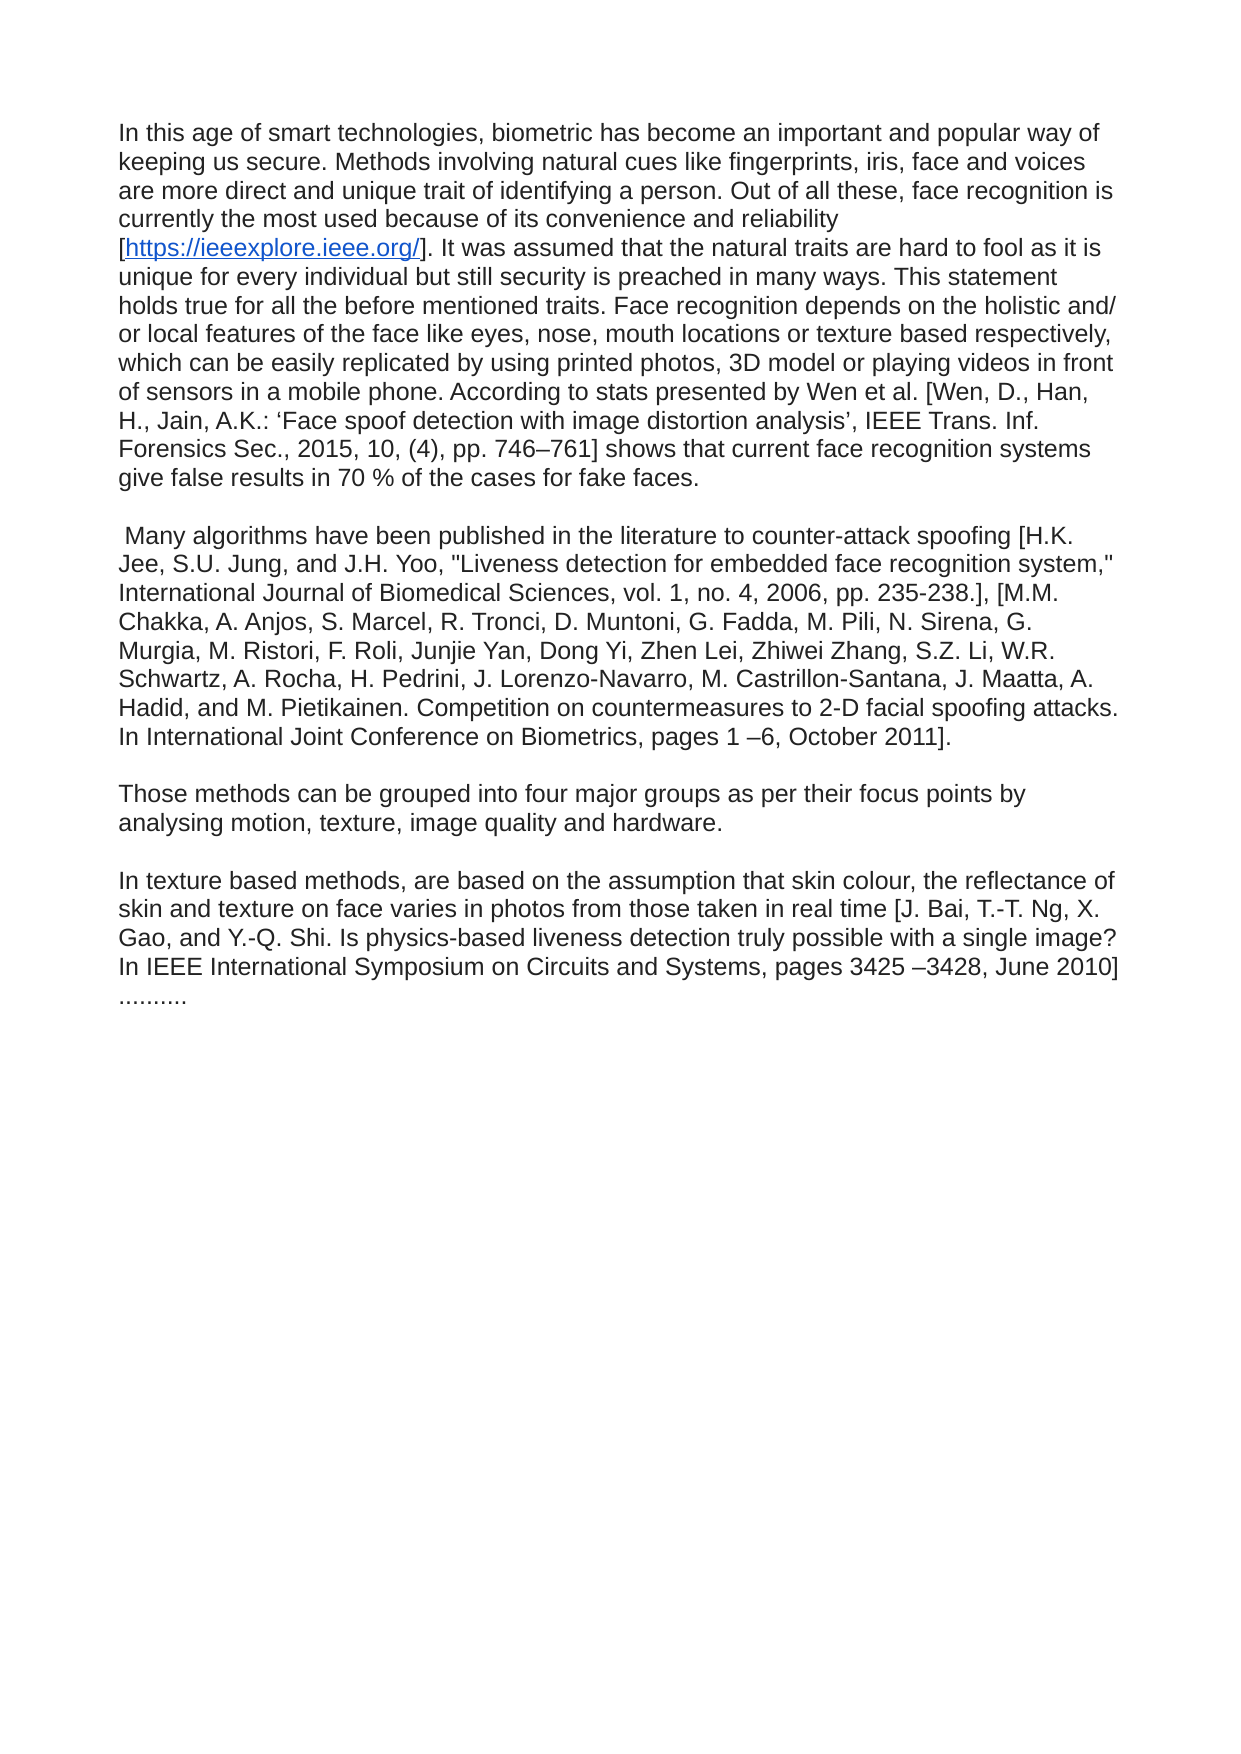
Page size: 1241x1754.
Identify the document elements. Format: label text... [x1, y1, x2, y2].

text Those methods can be grouped into four major groups as per their focus points by analysing motion, texture, image quality and hardware. [118, 779, 1122, 837]
text Many algorithms have been published in the literature to counter-attack spoofing [H.K. Jee, S.U. Jung, and J.H. Yoo, "Liveness detection for embedded face recognition system," International Journal of Biomedical Sciences, vol. 1, no. 4, 2006, pp. 235-238.], [M.M. Chakka, A. Anjos, S. Marcel, R. Tronci, D. Muntoni, G. Fadda, M. Pili, N. Sirena, G. Murgia, M. Ristori, F. Roli, Junjie Yan, Dong Yi, Zhen Lei, Zhiwei Zhang, S.Z. Li, W.R. Schwartz, A. Rocha, H. Pedrini, J. Lorenzo-Navarro, M. Castrillon-Santana, J. Maatta, A. Hadid, and M. Pietikainen. Competition on countermeasures to 2-D facial spoofing attacks. In International Joint Conference on Biometrics, pages 1 –6, October 2011]. [118, 521, 1122, 751]
text In texture based methods, are based on the assumption that skin colour, the reflectance of skin and texture on face varies in photos from those taken in real time [J. Bai, T.-T. Ng, X. Gao, and Y.-Q. Shi. Is physics-based liveness detection truly possible with a single image? In IEEE International Symposium on Circuits and Systems, pages 3425 –3428, June 2010] .......... [118, 866, 1122, 1009]
text In this age of smart technologies, biometric has become an important and popular way of keeping us secure. Methods involving natural cues like fingerprints, iris, face and voices are more direct and unique trait of identifying a person. Out of all these, face recognition is currently the most used because of its convenience and reliability [https://ieeexplore.ieee.org/]. It was assumed that the natural traits are hard to fool as it is unique for every individual but still security is preached in many ways. This statement holds true for all the before mentioned traits. Face recognition depends on the holistic and/ or local features of the face like eyes, nose, mouth locations or texture based respectively, which can be easily replicated by using printed photos, 3D model or playing videos in front of sensors in a mobile phone. According to stats presented by Wen et al. [Wen, D., Han, H., Jain, A.K.: ‘Face spoof detection with image distortion analysis’, IEEE Trans. Inf. Forensics Sec., 2015, 10, (4), pp. 746–761] shows that current face recognition systems give false results in 70 % of the cases for fake faces. [118, 118, 1122, 492]
